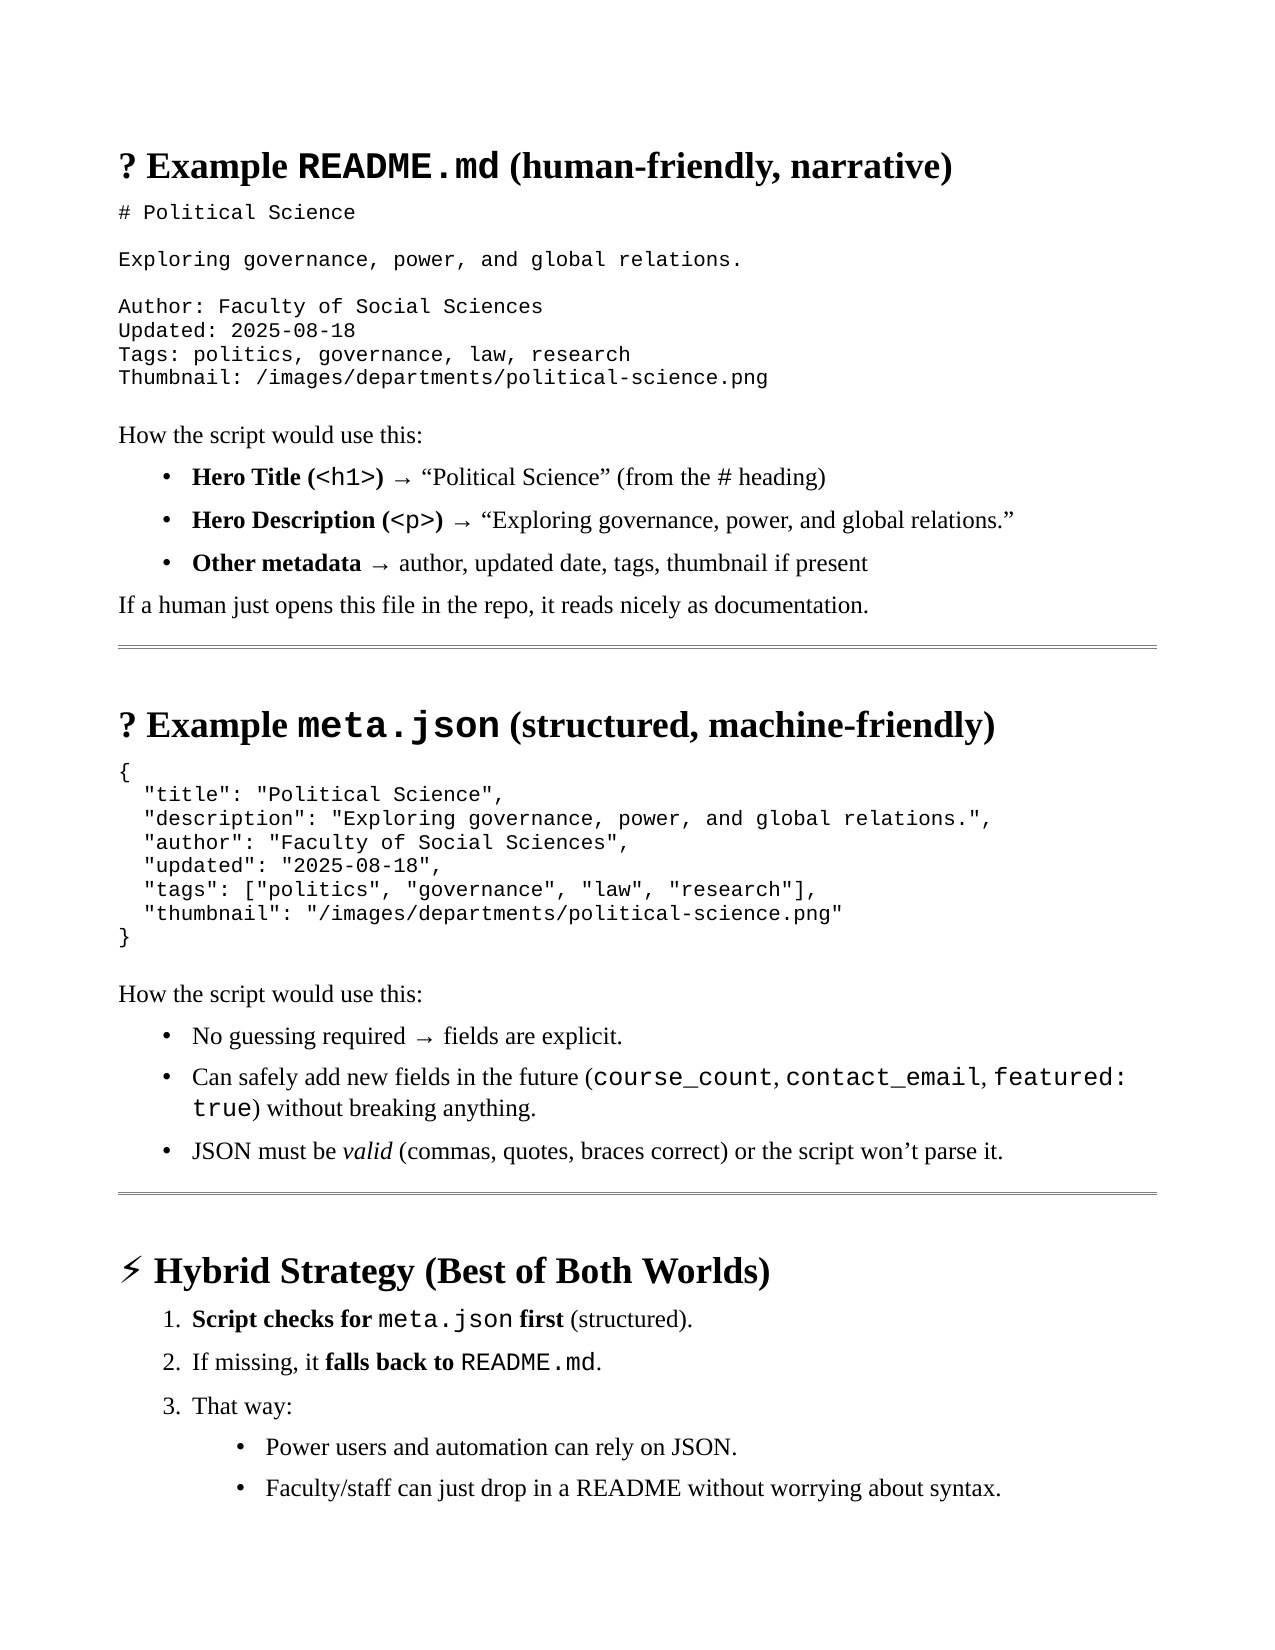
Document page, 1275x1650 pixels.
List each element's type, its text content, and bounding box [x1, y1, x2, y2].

subtitle ? Example meta.json (structured, machine-friendly) [118, 702, 1157, 748]
list If missing, it falls back to README.md. [162, 1347, 1157, 1378]
list Script checks for meta.json first (structured). [162, 1304, 1157, 1335]
text "updated": "2025-08-18", [118, 855, 1157, 879]
text { [118, 761, 1157, 784]
subtitle ? Example README.md (human-friendly, narrative) [118, 143, 1157, 189]
text How the script would use this: [118, 979, 1157, 1008]
text # Political Science [118, 202, 1157, 226]
text Exploring governance, power, and global relations. [118, 249, 1157, 273]
list Can safely add new fields in the future (course_count, contact_email, featured: true) without breaking anything. [162, 1062, 1157, 1124]
list Power users and automation can rely on JSON. [236, 1432, 1157, 1461]
text "tags": ["politics", "governance", "law", "research"], [118, 879, 1157, 903]
text "author": "Faculty of Social Sciences", [118, 832, 1157, 855]
text "thumbnail": "/images/departments/political-science.png" [118, 903, 1157, 926]
subtitle ⚡ Hybrid Strategy (Best of Both Worlds) [118, 1248, 1157, 1292]
list No guessing required → fields are explicit. [162, 1021, 1157, 1049]
list JSON must be valid (commas, quotes, braces correct) or the script won’t parse it. [162, 1136, 1157, 1165]
list Hero Description (<p>) → “Exploring governance, power, and global relations.” [162, 505, 1157, 536]
list Hero Title (<h1>) → “Political Science” (from the # heading) [162, 462, 1157, 493]
list Other metadata → author, updated date, tags, thumbnail if present [162, 548, 1157, 577]
text "description": "Exploring governance, power, and global relations.", [118, 808, 1157, 832]
text "title": "Political Science", [118, 784, 1157, 808]
text Thumbnail: /images/departments/political-science.png [118, 367, 1157, 391]
text How the script would use this: [118, 421, 1157, 449]
text } [118, 926, 1157, 950]
text Updated: 2025-08-18 [118, 320, 1157, 344]
text Author: Faculty of Social Sciences [118, 296, 1157, 320]
text If a human just opens this file in the repo, it reads nicely as documentation. [118, 590, 1157, 618]
list That way: [162, 1391, 1157, 1419]
text Tags: politics, governance, law, research [118, 344, 1157, 367]
list Faculty/staff can just drop in a README without worrying about syntax. [236, 1473, 1157, 1502]
